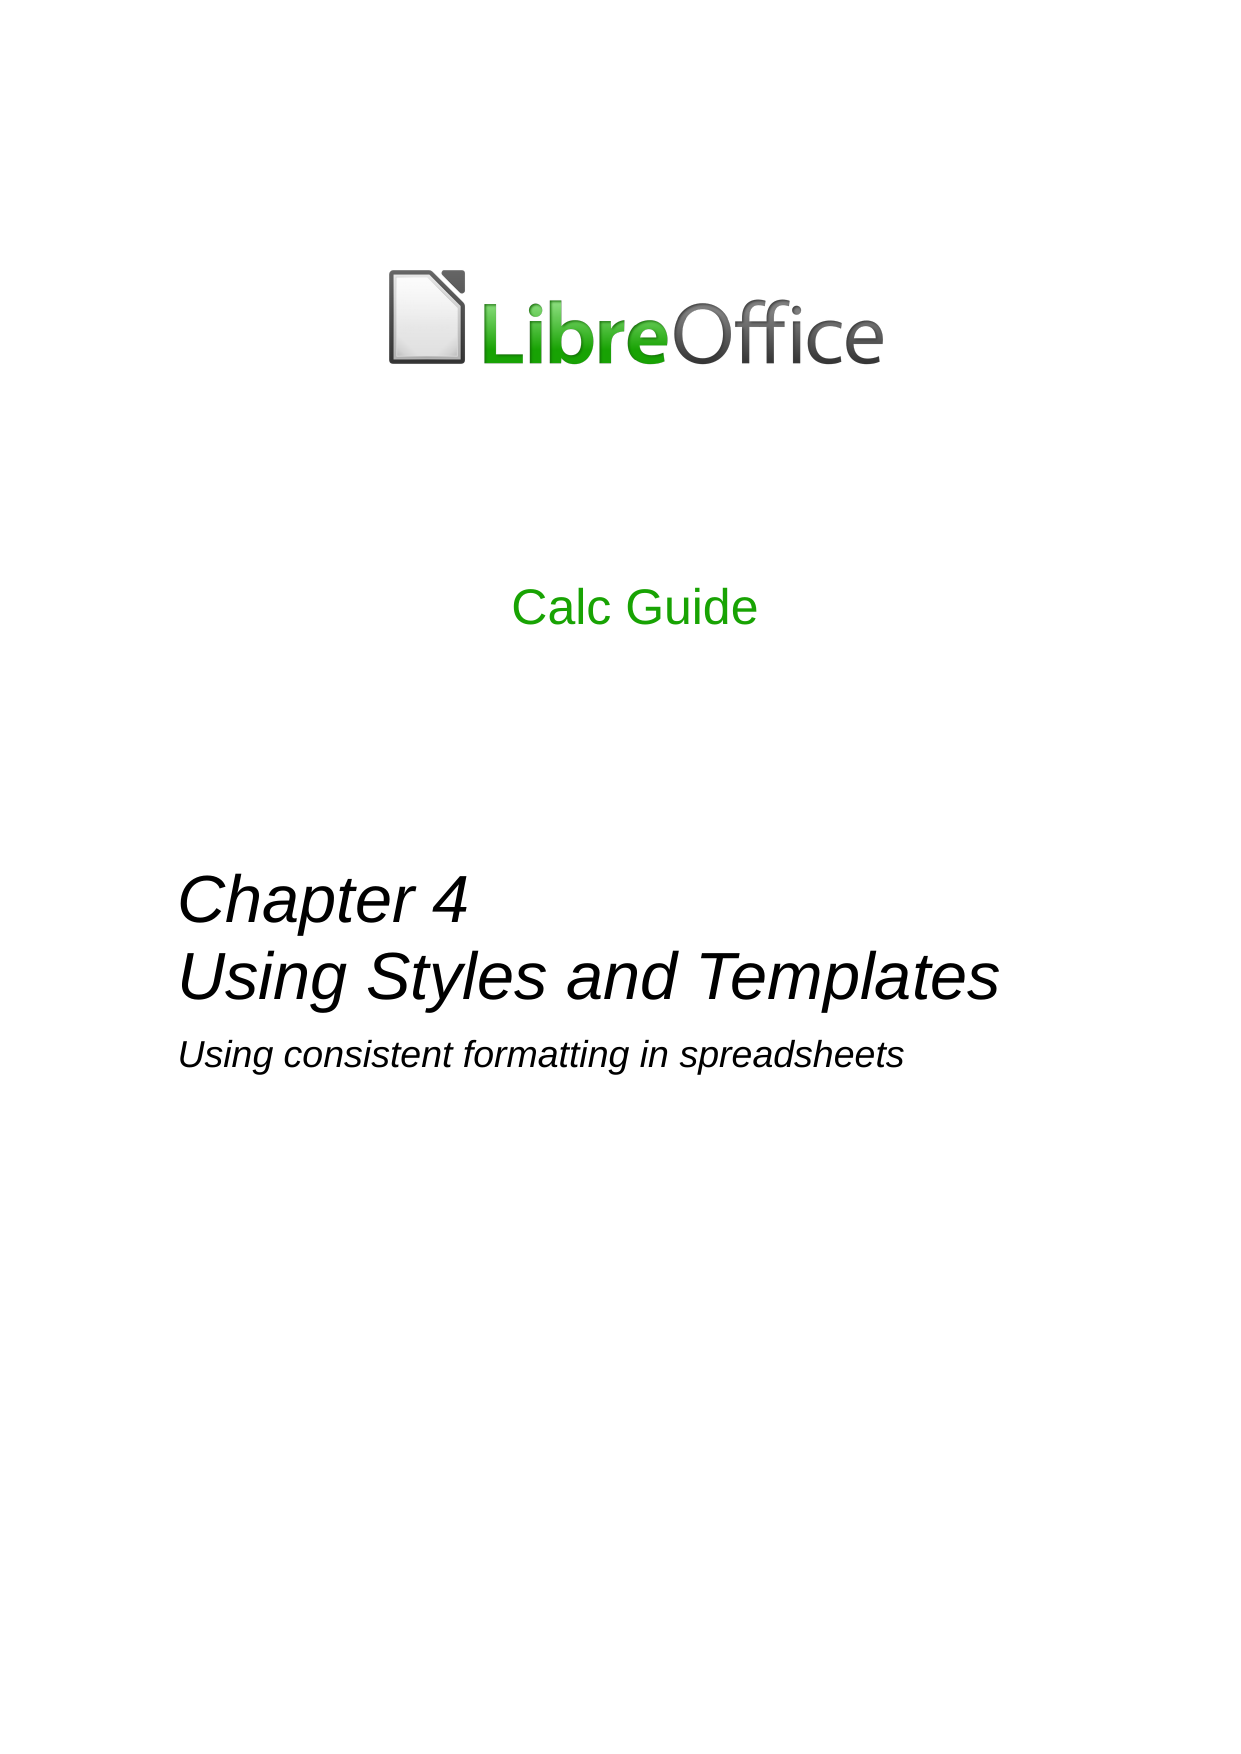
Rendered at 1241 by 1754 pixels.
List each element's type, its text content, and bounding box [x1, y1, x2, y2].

subtitle Using consistent formatting in spreadsheets [177, 1033, 1093, 1076]
text Calc Guide [177, 577, 1093, 635]
title Chapter 4 Using Styles and Templates [177, 860, 1093, 1013]
